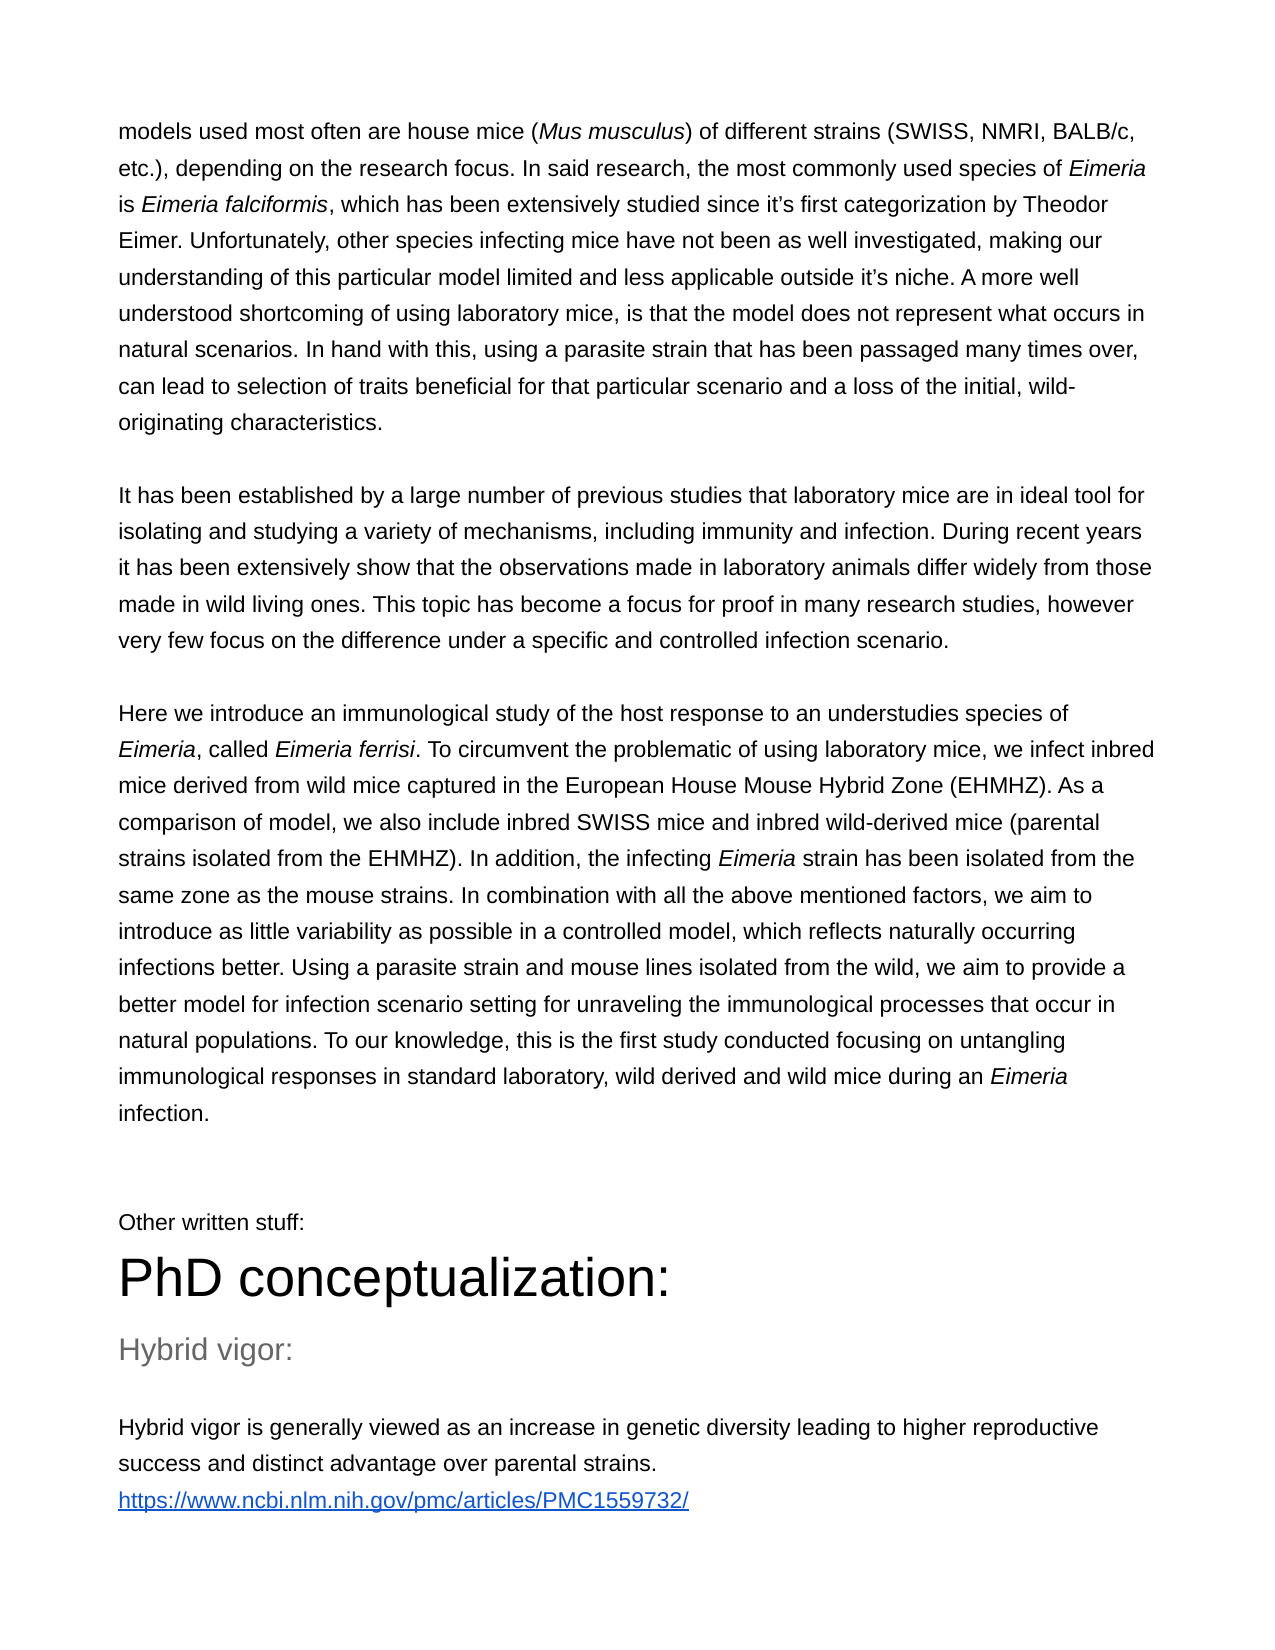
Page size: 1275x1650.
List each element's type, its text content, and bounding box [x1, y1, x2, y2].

text PhD conceptualization: [118, 1245, 1157, 1307]
text models used most often are house mice (Mus musculus) of different strains (SWISS, NMRI, BALB/c, etc.), depending on the research focus. In said research, the most commonly used species of Eimeria is Eimeria falciformis, which has been extensively studied since it’s first categorization by Theodor Eimer. Unfortunately, other species infecting mice have not been as well investigated, making our understanding of this particular model limited and less applicable outside it’s niche. A more well understood shortcoming of using laboratory mice, is that the model does not represent what occurs in natural scenarios. In hand with this, using a parasite strain that has been passaged many times over, can lead to selection of traits beneficial for that particular scenario and a loss of the initial, wild-originating characteristics. [118, 118, 1157, 435]
text It has been established by a large number of previous studies that laboratory mice are in ideal tool for isolating and studying a variety of mechanisms, including immunity and infection. During recent years it has been extensively show that the observations made in laboratory animals differ widely from those made in wild living ones. This topic has become a focus for proof in many research studies, however very few focus on the difference under a specific and controlled infection scenario. [118, 482, 1157, 653]
text Hybrid vigor: [118, 1331, 1157, 1367]
text Other written stuff: [118, 1209, 1157, 1235]
text https://www.ncbi.nlm.nih.gov/pmc/articles/PMC1559732/ [118, 1487, 1157, 1513]
text Here we introduce an immunological study of the host response to an understudies species of Eimeria, called Eimeria ferrisi. To circumvent the problematic of using laboratory mice, we infect inbred mice derived from wild mice captured in the European House Mouse Hybrid Zone (EHMHZ). As a comparison of model, we also include inbred SWISS mice and inbred wild-derived mice (parental strains isolated from the EHMHZ). In addition, the infecting Eimeria strain has been isolated from the same zone as the mouse strains. In combination with all the above mentioned factors, we aim to introduce as little variability as possible in a controlled model, which reflects naturally occurring infections better. Using a parasite strain and mouse lines isolated from the wild, we aim to provide a better model for infection scenario setting for unraveling the immunological processes that occur in natural populations. To our knowledge, this is the first study conducted focusing on untangling immunological responses in standard laboratory, wild derived and wild mice during an Eimeria infection. [118, 700, 1157, 1126]
text Hybrid vigor is generally viewed as an increase in genetic diversity leading to higher reproductive success and distinct advantage over parental strains. [118, 1414, 1157, 1477]
